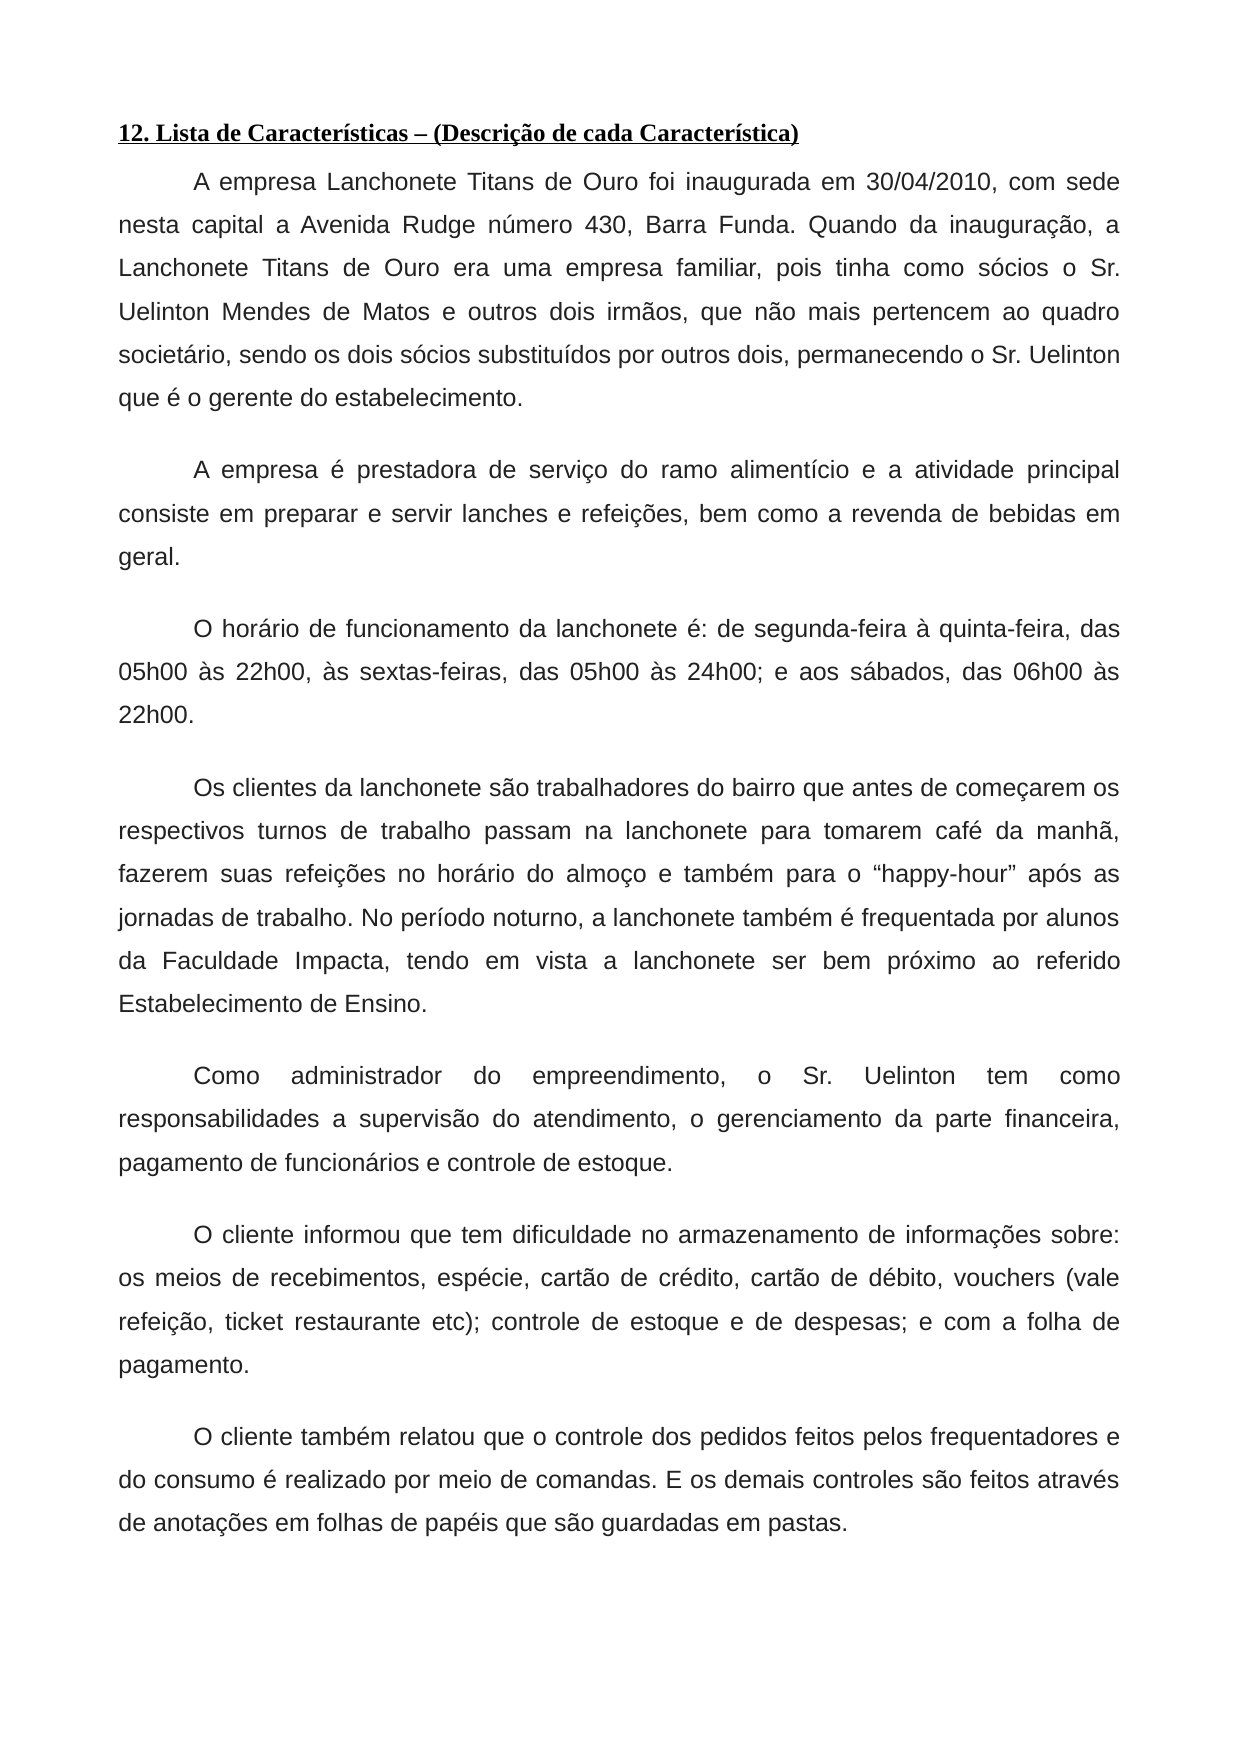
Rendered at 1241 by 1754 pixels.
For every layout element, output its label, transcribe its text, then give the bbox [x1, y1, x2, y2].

text O horário de funcionamento da lanchonete é: de segunda-feira à quinta-feira, das 05h00 às 22h00, às sextas-feiras, das 05h00 às 24h00; e aos sábados, das 06h00 às 22h00. [118, 614, 1122, 729]
text O cliente informou que tem dificuldade no armazenamento de informações sobre: os meios de recebimentos, espécie, cartão de crédito, cartão de débito, vouchers (vale refeição, ticket restaurante etc); controle de estoque e de despesas; e com a folha de pagamento. [118, 1220, 1122, 1378]
text 12. Lista de Características – (Descrição de cada Característica) [118, 118, 1122, 147]
text A empresa Lanchonete Titans de Ouro foi inaugurada em 30/04/2010, com sede nesta capital a Avenida Rudge número 430, Barra Funda. Quando da inauguração, a Lanchonete Titans de Ouro era uma empresa familiar, pois tinha como sócios o Sr. Uelinton Mendes de Matos e outros dois irmãos, que não mais pertencem ao quadro societário, sendo os dois sócios substituídos por outros dois, permanecendo o Sr. Uelinton que é o gerente do estabelecimento. [118, 167, 1122, 412]
text Como administrador do empreendimento, o Sr. Uelinton tem como responsabilidades a supervisão do atendimento, o gerenciamento da parte financeira, pagamento de funcionários e controle de estoque. [118, 1061, 1122, 1176]
text A empresa é prestadora de serviço do ramo alimentício e a atividade principal consiste em preparar e servir lanches e refeições, bem como a revenda de bebidas em geral. [118, 455, 1122, 570]
text Os clientes da lanchonete são trabalhadores do bairro que antes de começarem os respectivos turnos de trabalho passam na lanchonete para tomarem café da manhã, fazerem suas refeições no horário do almoço e também para o “happy-hour” após as jornadas de trabalho. No período noturno, a lanchonete também é frequentada por alunos da Faculdade Impacta, tendo em vista a lanchonete ser bem próximo ao referido Estabelecimento de Ensino. [118, 773, 1122, 1017]
text O cliente também relatou que o controle dos pedidos feitos pelos frequentadores e do consumo é realizado por meio de comandas. E os demais controles são feitos através de anotações em folhas de papéis que são guardadas em pastas. [118, 1422, 1122, 1537]
